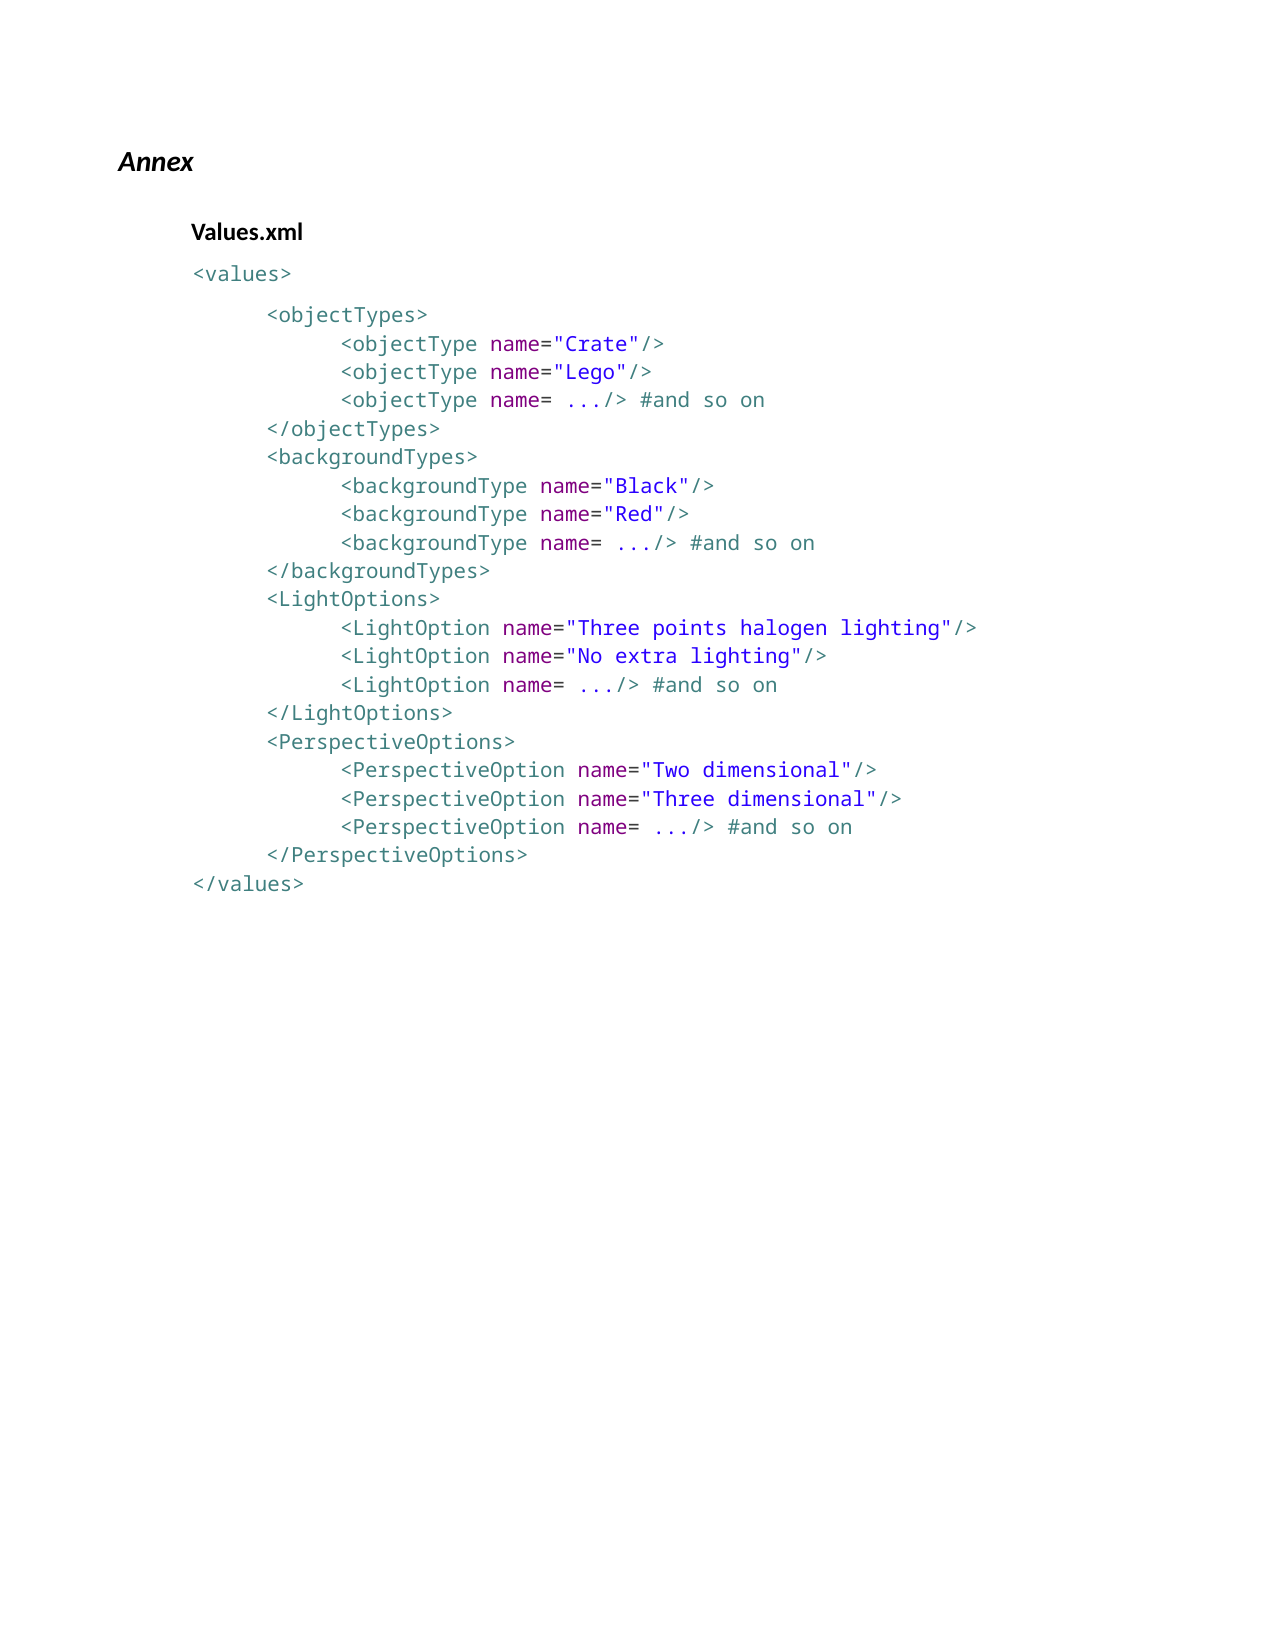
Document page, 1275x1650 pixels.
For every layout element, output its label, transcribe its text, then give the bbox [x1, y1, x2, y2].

text <PerspectiveOption name="Three dimensional"/> [192, 784, 1157, 812]
text </values> [192, 869, 1157, 897]
text <LightOptions> [192, 584, 1157, 613]
text <objectTypes> [192, 300, 1157, 329]
text <PerspectiveOptions> [192, 727, 1157, 755]
text </PerspectiveOptions> [192, 841, 1157, 869]
text <LightOption name="No extra lighting"/> [192, 641, 1157, 670]
text <objectType name="Lego"/> [192, 357, 1157, 386]
text <backgroundType name="Black"/> [192, 471, 1157, 499]
text <values> [192, 259, 1157, 288]
text </backgroundTypes> [192, 556, 1157, 584]
subtitle Values.xml [191, 216, 1157, 247]
text <backgroundTypes> [192, 442, 1157, 471]
text <backgroundType name= .../> #and so on [192, 528, 1157, 556]
text </LightOptions> [192, 698, 1157, 727]
text <PerspectiveOption name="Two dimensional"/> [192, 755, 1157, 784]
text <objectType name="Crate"/> [192, 329, 1157, 357]
text <objectType name= .../> #and so on [192, 386, 1157, 414]
text <LightOption name="Three points halogen lighting"/> [192, 613, 1157, 641]
text <backgroundType name="Red"/> [192, 499, 1157, 528]
subtitle Annex [118, 143, 1157, 179]
text </objectTypes> [192, 414, 1157, 442]
text <PerspectiveOption name= .../> #and so on [192, 812, 1157, 841]
text <LightOption name= .../> #and so on [192, 670, 1157, 698]
